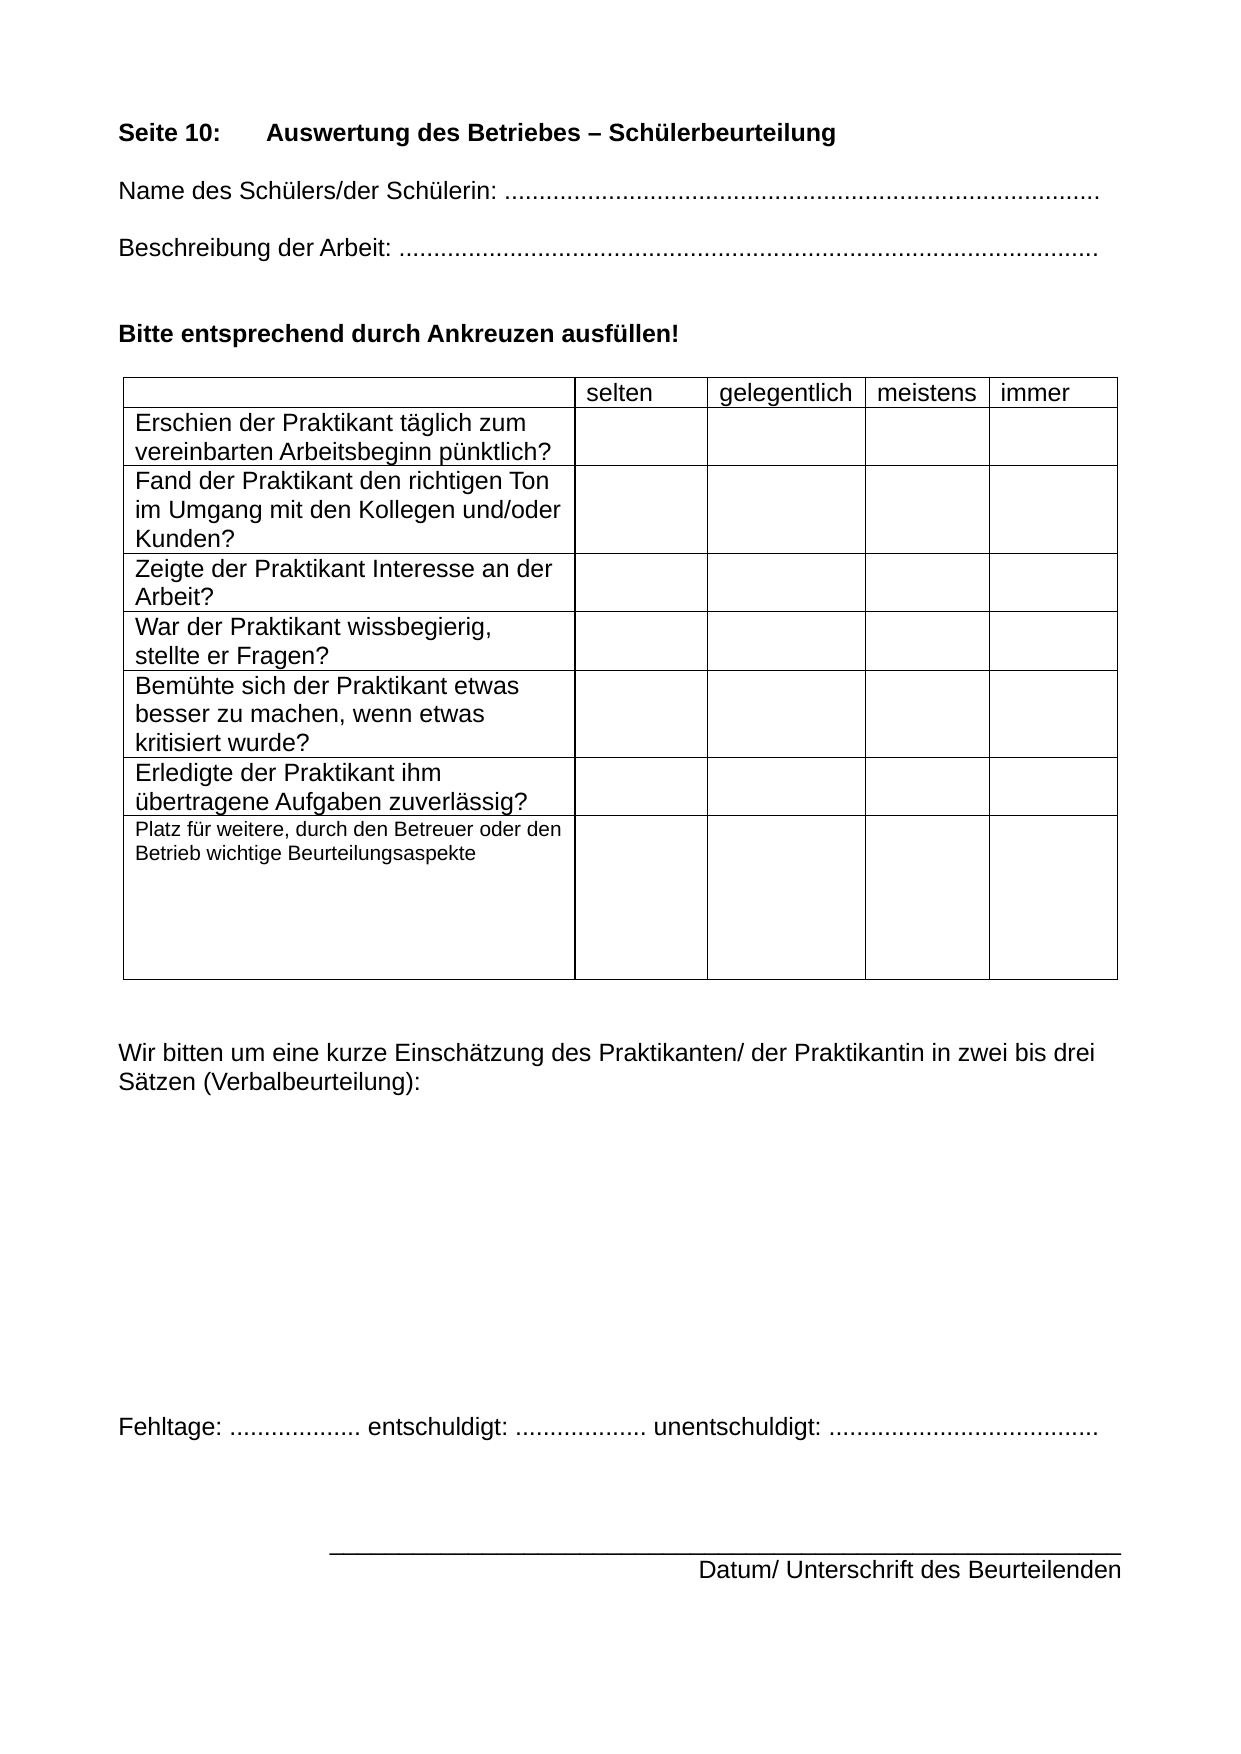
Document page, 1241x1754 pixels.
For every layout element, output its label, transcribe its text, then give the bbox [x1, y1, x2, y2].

table_cell [866, 408, 989, 465]
table_cell [708, 758, 865, 815]
table_cell [576, 671, 707, 757]
table_cell [576, 816, 707, 979]
table_cell [990, 466, 1117, 552]
text Datum/ Unterschrift des Beurteilenden [118, 1555, 1122, 1584]
table_cell [576, 408, 707, 465]
text _________________________________________________________ [118, 1527, 1122, 1555]
text Beschreibung der Arbeit: ..................................................................................................... [118, 233, 1122, 262]
table_header [124, 378, 574, 407]
table_cell [990, 671, 1117, 757]
table_header gelegentlich [708, 378, 865, 407]
table_header meistens [866, 378, 989, 407]
text Seite 10: Auswertung des Betriebes – Schülerbeurteilung [118, 118, 1122, 147]
table_cell [990, 612, 1117, 669]
text Bitte entsprechend durch Ankreuzen ausfüllen! [118, 319, 1122, 348]
text Name des Schülers/der Schülerin: ...................................................................................... [118, 176, 1122, 204]
table_cell Zeigte der Praktikant Interesse an der Arbeit? [124, 554, 574, 611]
table_cell [576, 612, 707, 669]
table_cell [866, 758, 989, 815]
table_cell [576, 758, 707, 815]
table_cell [866, 466, 989, 552]
table_header immer [990, 378, 1117, 407]
table_cell [708, 612, 865, 669]
table_cell [990, 758, 1117, 815]
table_cell [866, 671, 989, 757]
table_cell [708, 408, 865, 465]
table_cell [866, 816, 989, 979]
table_cell [990, 554, 1117, 611]
table_cell Fand der Praktikant den richtigen Ton im Umgang mit den Kollegen und/oder Kunden? [124, 466, 574, 552]
table_cell [708, 671, 865, 757]
table_cell [708, 816, 865, 979]
table_cell [866, 612, 989, 669]
table_cell Bemühte sich der Praktikant etwas besser zu machen, wenn etwas kritisiert wurde? [124, 671, 574, 757]
table_cell [708, 466, 865, 552]
table_cell [990, 408, 1117, 465]
table_cell [866, 554, 989, 611]
table_cell [576, 554, 707, 611]
table_cell War der Praktikant wissbegierig, stellte er Fragen? [124, 612, 574, 669]
table_cell [708, 554, 865, 611]
table_cell Erschien der Praktikant täglich zum vereinbarten Arbeitsbeginn pünktlich? [124, 408, 574, 465]
table_cell [990, 816, 1117, 979]
table_header selten [576, 378, 707, 407]
text Fehltage: ................... entschuldigt: ................... unentschuldigt: ....................................... [118, 1412, 1122, 1440]
text Wir bitten um eine kurze Einschätzung des Praktikanten/ der Praktikantin in zwei bis drei Sätzen (Verbalbeurteilung): [118, 1038, 1122, 1095]
table_cell Platz für weitere, durch den Betreuer oder den Betrieb wichtige Beurteilungsaspekte [124, 816, 574, 979]
table_cell Erledigte der Praktikant ihm übertragene Aufgaben zuverlässig? [124, 758, 574, 815]
table_cell [576, 466, 707, 552]
